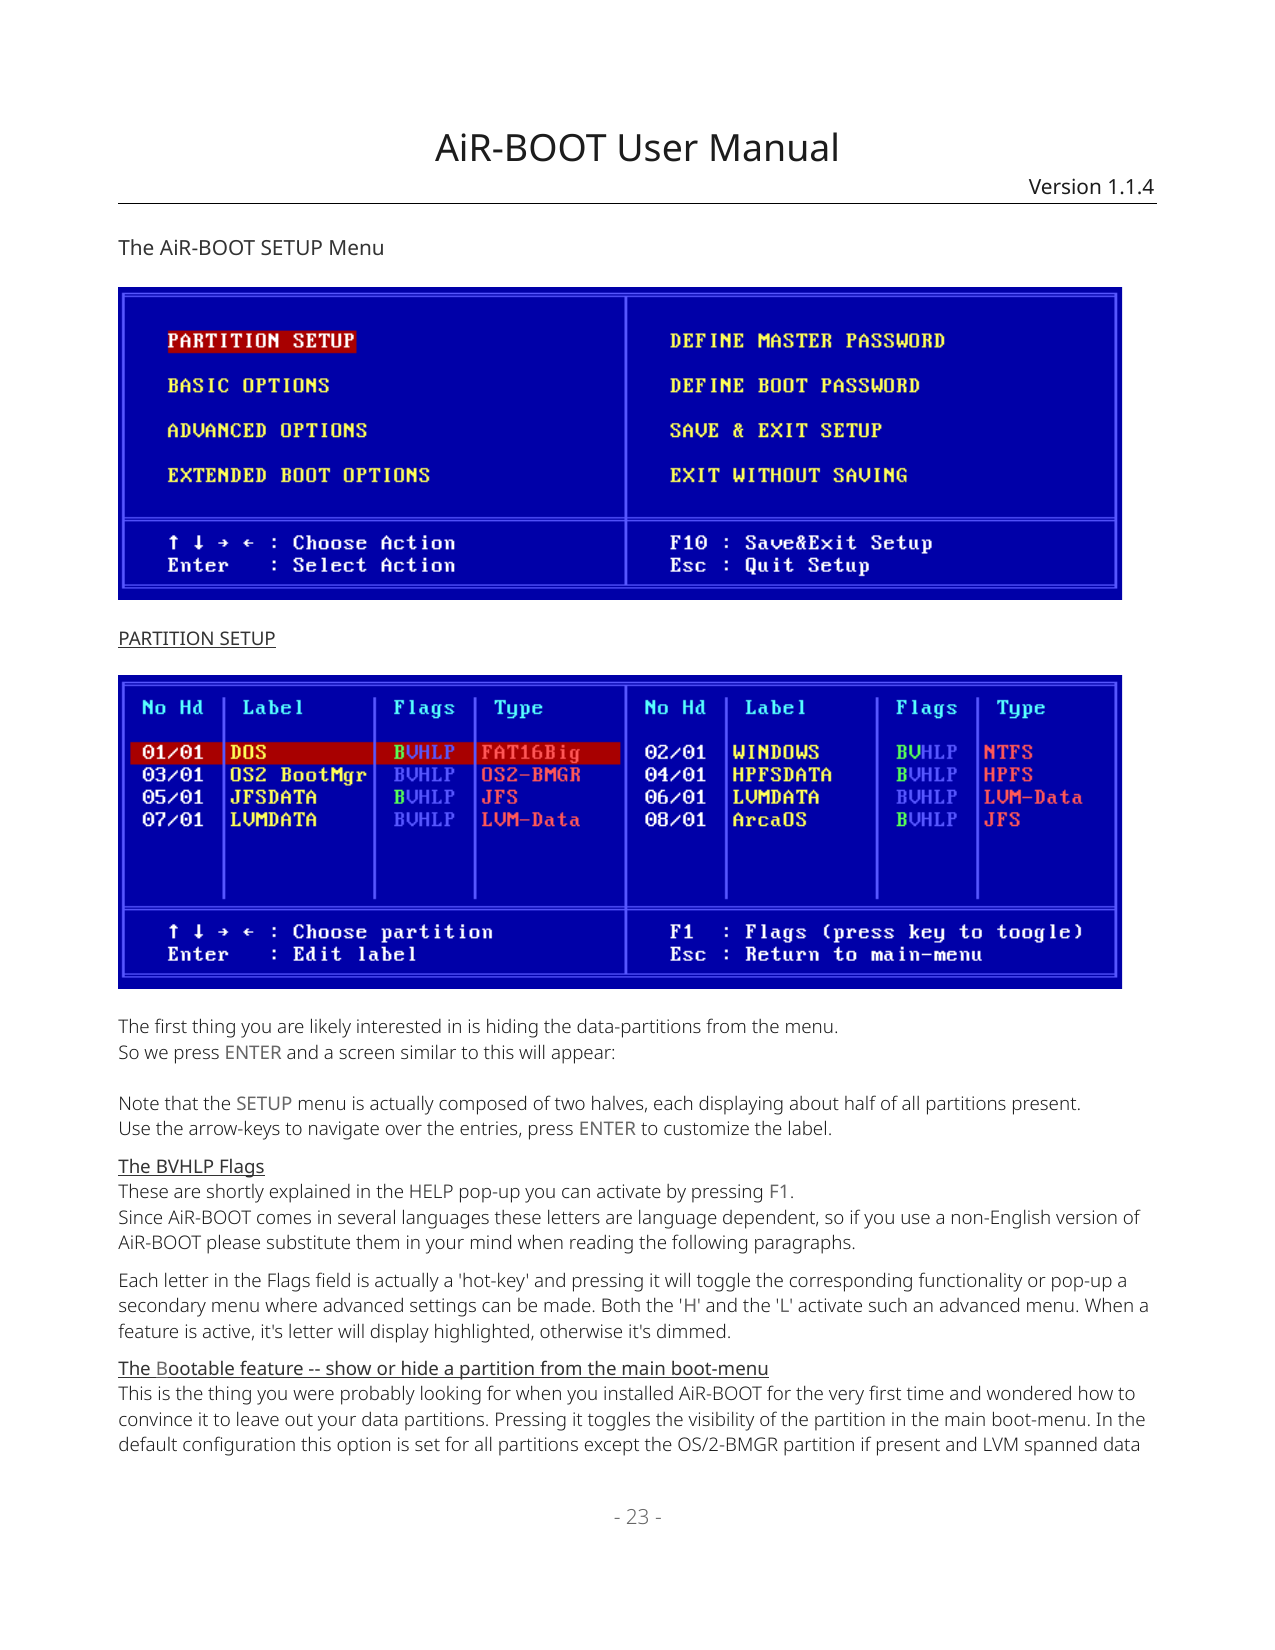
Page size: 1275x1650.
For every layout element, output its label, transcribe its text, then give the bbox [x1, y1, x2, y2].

text PARTITION SETUP [118, 261, 1157, 650]
subtitle The AiR-BOOT SETUP Menu [118, 233, 1157, 261]
text Each letter in the Flags field is actually a 'hot-key' and pressing it will toggle the corresponding functionality or pop-up a secondary menu where advanced settings can be made. Both the 'H' and the 'L' activate such an advanced menu. When a feature is active, it's letter will display highlighted, otherwise it's dimmed. [118, 1267, 1157, 1343]
text The Bootable feature -- show or hide a partition from the main boot-menu [118, 1355, 1157, 1381]
text The BVHLP Flags [118, 1153, 1157, 1178]
text The first thing you are likely interested in is hiding the data-partitions from the menu. So we press ENTER and a screen similar to this will appear: Note that the SETUP menu is actually composed of two halves, each displaying about half of all partitions present. Use the arrow-keys to navigate over the entries, press ENTER to customize the label. [118, 650, 1157, 1141]
text These are shortly explained in the HELP pop-up you can activate by pressing F1. Since AiR-BOOT comes in several languages these letters are language dependent, so if you use a non-English version of AiR-BOOT please substitute them in your mind when reading the following paragraphs. [118, 1178, 1157, 1255]
picture [118, 675, 1123, 989]
text This is the thing you were probably looking for when you installed AiR-BOOT for the very first time and wondered how to convince it to leave out your data partitions. Pressing it toggles the visibility of the partition in the main boot-menu. In the default configuration this option is set for all partitions except the OS/2-BMGR partition if present and LVM spanned data [118, 1381, 1157, 1457]
picture [118, 287, 1123, 600]
